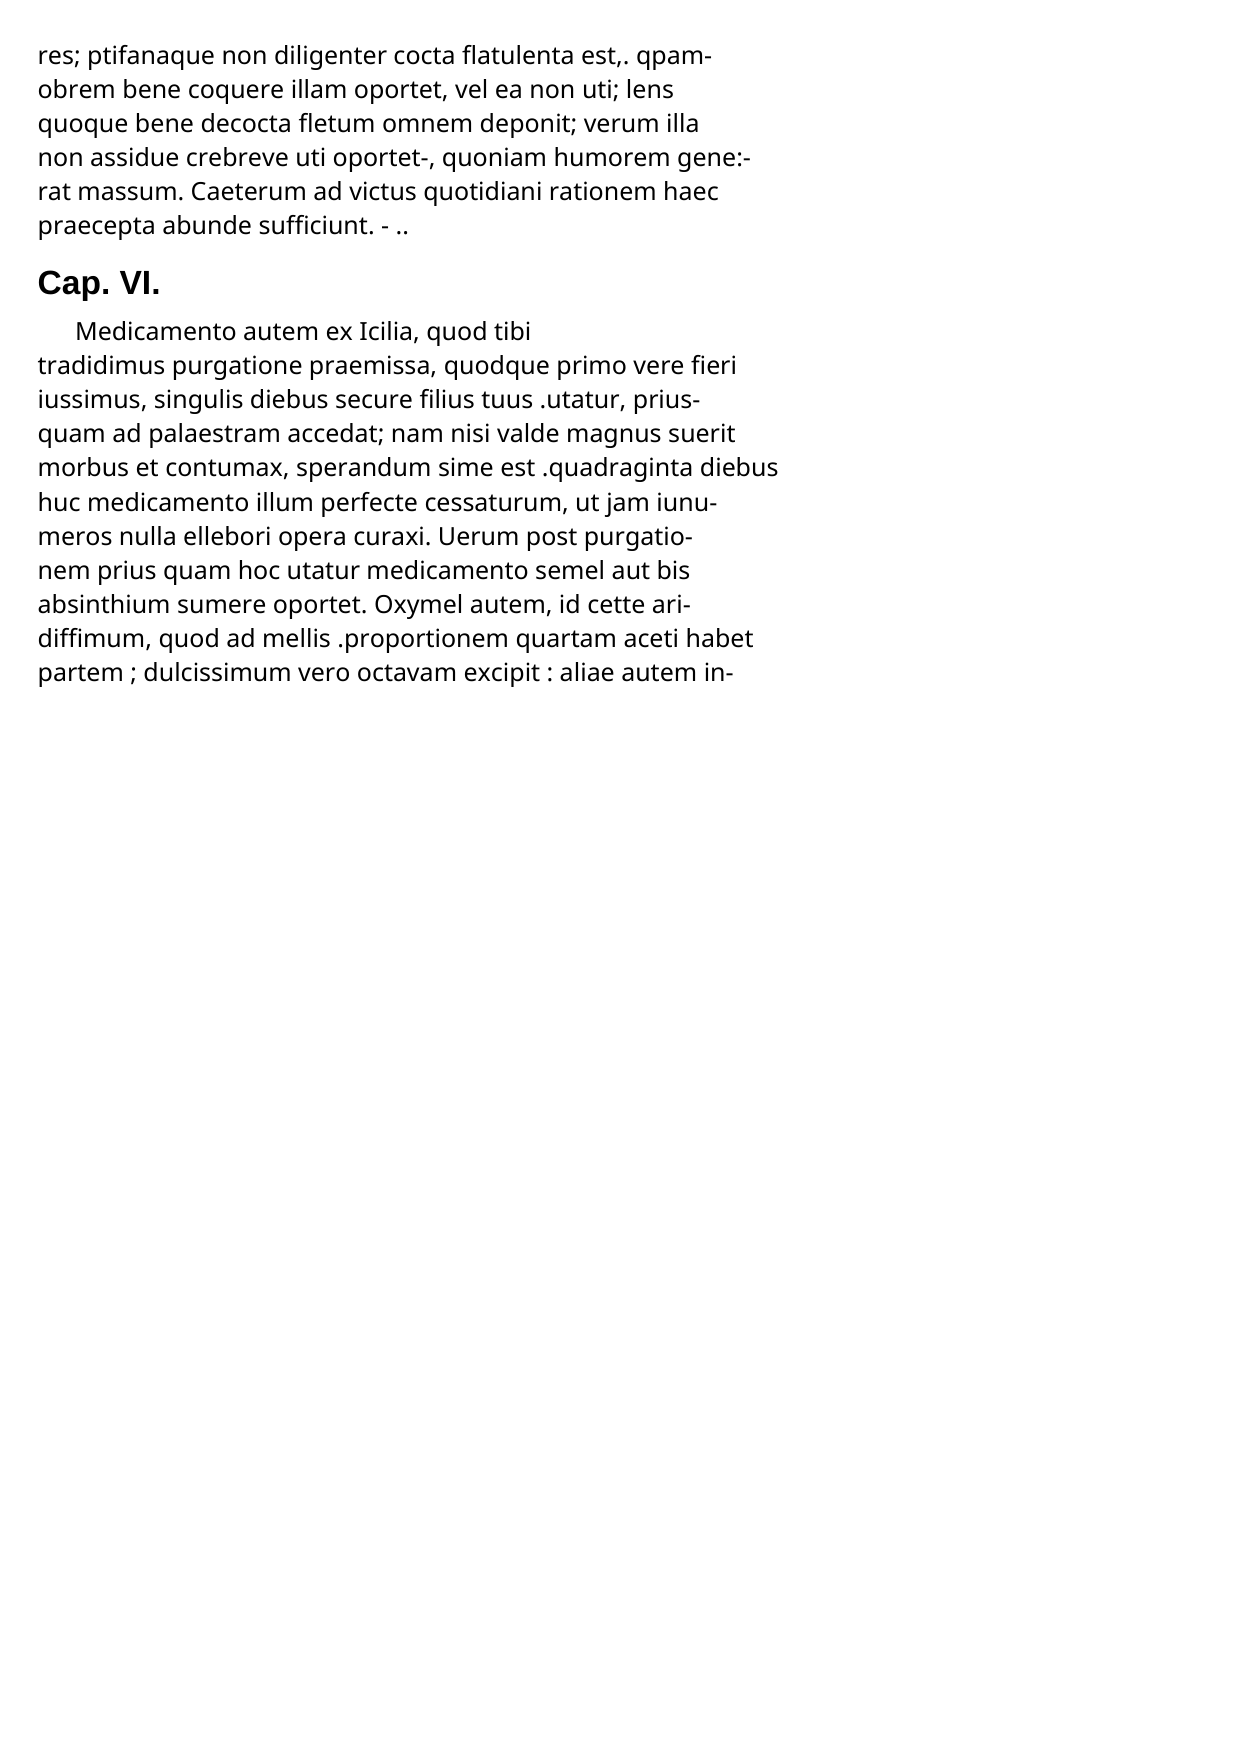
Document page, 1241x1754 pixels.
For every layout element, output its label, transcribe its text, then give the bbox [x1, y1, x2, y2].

text Medicamento autem ex Icilia, quod tibi tradidimus purgatione praemissa, quodque primo vere fieri iussimus, singulis diebus secure filius tuus .utatur, prius- quam ad palaestram accedat; nam nisi valde magnus suerit morbus et contumax, sperandum sime est .quadraginta diebus huc medicamento illum perfecte cessaturum, ut jam iunu- meros nulla ellebori opera curaxi. Uerum post purgatio- nem prius quam hoc utatur medicamento semel aut bis absinthium sumere oportet. Oxymel autem, id cette ari- diffimum, quod ad mellis .proportionem quartam aceti habet partem ; dulcissimum vero octavam excipit : aliae autem in- [37, 314, 1203, 688]
text res; ptifanaque non diligenter cocta flatulenta est,. qpam- obrem bene coquere illam oportet, vel ea non uti; lens quoque bene decocta fletum omnem deponit; verum illa non assidue crebreve uti oportet-, quoniam humorem gene:- rat massum. Caeterum ad victus quotidiani rationem haec praecepta abunde sufficiunt. - .. [37, 37, 1203, 242]
subtitle Cap. VI. [37, 263, 1203, 301]
